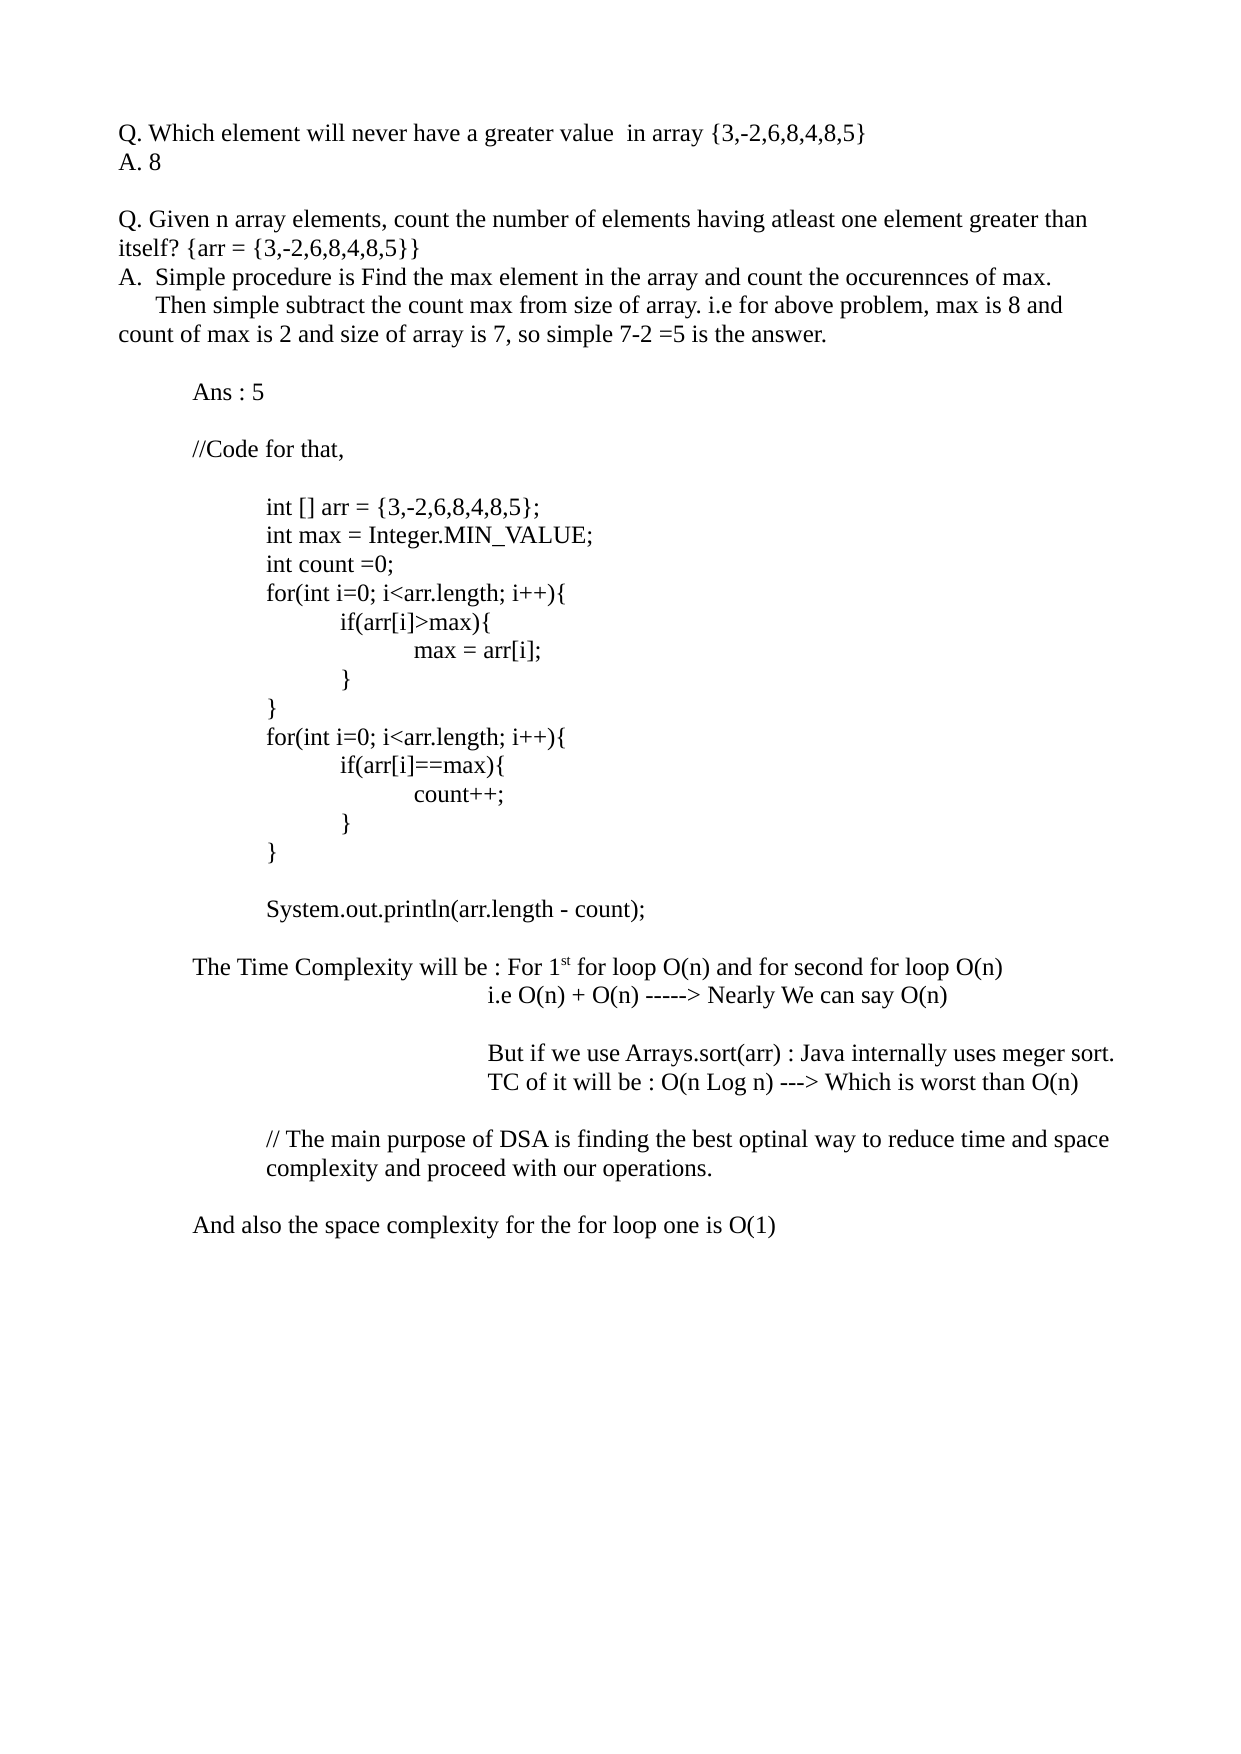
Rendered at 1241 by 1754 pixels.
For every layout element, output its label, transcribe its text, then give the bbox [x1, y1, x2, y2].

text } [118, 808, 1122, 837]
text //Code for that, [118, 434, 1122, 463]
text if(arr[i]==max){ [118, 751, 1122, 779]
text And also the space complexity for the for loop one is O(1) [118, 1211, 1122, 1239]
text } [118, 664, 1122, 693]
text Q. Which element will never have a greater value in array {3,-2,6,8,4,8,5} [118, 118, 1122, 147]
text The Time Complexity will be : For 1st for loop O(n) and for second for loop O(n) [118, 952, 1122, 981]
text int [] arr = {3,-2,6,8,4,8,5}; [118, 492, 1122, 521]
text Ans : 5 [118, 377, 1122, 406]
text if(arr[i]>max){ [118, 607, 1122, 636]
text int count =0; [118, 549, 1122, 578]
text TC of it will be : O(n Log n) ---> Which is worst than O(n) [118, 1067, 1122, 1096]
text // The main purpose of DSA is finding the best optinal way to reduce time and space complexity and proceed with our operations. [118, 1124, 1122, 1182]
text for(int i=0; i<arr.length; i++){ [118, 722, 1122, 751]
text max = arr[i]; [118, 636, 1122, 664]
text A. 8 [118, 147, 1122, 176]
text for(int i=0; i<arr.length; i++){ [118, 578, 1122, 607]
text count++; [118, 779, 1122, 808]
text } [118, 837, 1122, 866]
text But if we use Arrays.sort(arr) : Java internally uses meger sort. [118, 1038, 1122, 1067]
text System.out.println(arr.length - count); [118, 894, 1122, 923]
text int max = Integer.MIN_VALUE; [118, 521, 1122, 549]
text i.e O(n) + O(n) -----> Nearly We can say O(n) [118, 981, 1122, 1009]
text Then simple subtract the count max from size of array. i.e for above problem, max is 8 and count of max is 2 and size of array is 7, so simple 7-2 =5 is the answer. [118, 291, 1122, 348]
text } [118, 693, 1122, 722]
text A. Simple procedure is Find the max element in the array and count the occurennces of max. [118, 262, 1122, 291]
text Q. Given n array elements, count the number of elements having atleast one element greater than itself? {arr = {3,-2,6,8,4,8,5}} [118, 204, 1122, 262]
